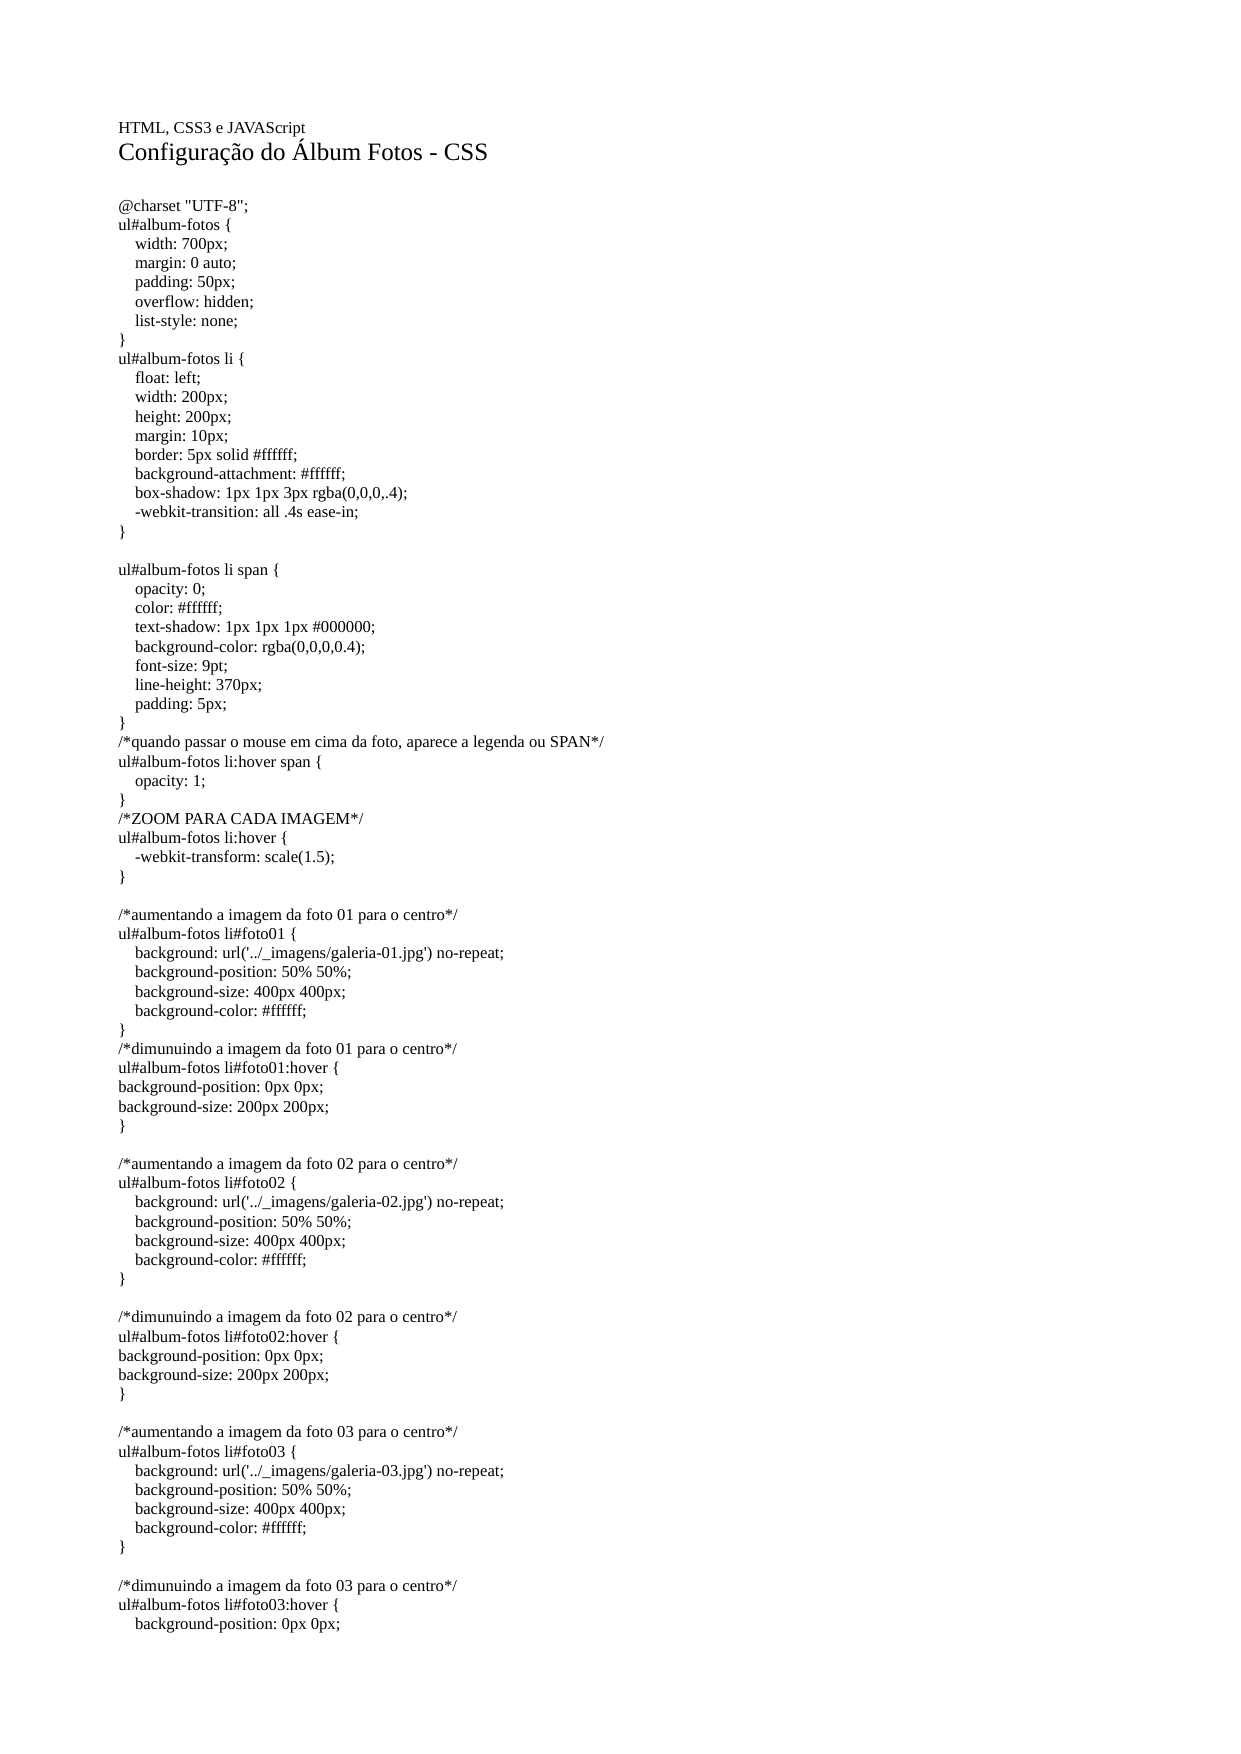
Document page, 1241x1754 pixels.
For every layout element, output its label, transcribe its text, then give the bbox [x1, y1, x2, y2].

text background: url('../_imagens/galeria-03.jpg') no-repeat; [118, 1461, 1122, 1480]
text border: 5px solid #ffffff; [118, 445, 1122, 464]
text ul#album-fotos li:hover span { [118, 751, 1122, 771]
text /*dimunuindo a imagem da foto 01 para o centro*/ [118, 1039, 1122, 1058]
text } [118, 866, 1122, 886]
text background-size: 400px 400px; [118, 1499, 1122, 1518]
text ul#album-fotos li:hover { [118, 828, 1122, 847]
text /*dimunuindo a imagem da foto 03 para o centro*/ [118, 1576, 1122, 1595]
text color: #ffffff; [118, 598, 1122, 617]
text } [118, 1384, 1122, 1403]
text text-shadow: 1px 1px 1px #000000; [118, 617, 1122, 636]
text height: 200px; [118, 406, 1122, 426]
text opacity: 0; [118, 579, 1122, 598]
text background: url('../_imagens/galeria-01.jpg') no-repeat; [118, 943, 1122, 962]
text background-color: rgba(0,0,0,0.4); [118, 636, 1122, 656]
text background-size: 200px 200px; [118, 1096, 1122, 1116]
text background-position: 50% 50%; [118, 962, 1122, 981]
text background-size: 200px 200px; [118, 1365, 1122, 1384]
text } [118, 1537, 1122, 1556]
text padding: 50px; [118, 272, 1122, 291]
text padding: 5px; [118, 694, 1122, 713]
text /*aumentando a imagem da foto 03 para o centro*/ [118, 1422, 1122, 1441]
text } [118, 521, 1122, 541]
text font-size: 9pt; [118, 656, 1122, 675]
text /*dimunuindo a imagem da foto 02 para o centro*/ [118, 1307, 1122, 1326]
text background-position: 50% 50%; [118, 1211, 1122, 1231]
text } [118, 713, 1122, 732]
text } [118, 1020, 1122, 1039]
text /*aumentando a imagem da foto 02 para o centro*/ [118, 1154, 1122, 1173]
text ul#album-fotos li span { [118, 560, 1122, 579]
text ul#album-fotos { [118, 215, 1122, 234]
text line-height: 370px; [118, 675, 1122, 694]
text ul#album-fotos li#foto03 { [118, 1441, 1122, 1461]
text /*ZOOM PARA CADA IMAGEM*/ [118, 809, 1122, 828]
text background-color: #ffffff; [118, 1518, 1122, 1537]
text background-attachment: #ffffff; [118, 464, 1122, 483]
text ul#album-fotos li#foto02 { [118, 1173, 1122, 1192]
text background-position: 50% 50%; [118, 1480, 1122, 1499]
text background-color: #ffffff; [118, 1250, 1122, 1269]
text background-position: 0px 0px; [118, 1614, 1122, 1633]
text } [118, 330, 1122, 349]
text background: url('../_imagens/galeria-02.jpg') no-repeat; [118, 1192, 1122, 1211]
text -webkit-transition: all .4s ease-in; [118, 502, 1122, 521]
text margin: 10px; [118, 426, 1122, 445]
text /*quando passar o mouse em cima da foto, aparece a legenda ou SPAN*/ [118, 732, 1122, 751]
text box-shadow: 1px 1px 3px rgba(0,0,0,.4); [118, 483, 1122, 502]
text float: left; [118, 368, 1122, 387]
text ul#album-fotos li { [118, 349, 1122, 368]
text /*aumentando a imagem da foto 01 para o centro*/ [118, 905, 1122, 924]
text ul#album-fotos li#foto02:hover { [118, 1326, 1122, 1346]
text margin: 0 auto; [118, 253, 1122, 272]
text background-color: #ffffff; [118, 1001, 1122, 1020]
text } [118, 1116, 1122, 1135]
text background-position: 0px 0px; [118, 1077, 1122, 1096]
text background-size: 400px 400px; [118, 981, 1122, 1001]
text } [118, 1269, 1122, 1288]
text } [118, 790, 1122, 809]
text ul#album-fotos li#foto01:hover { [118, 1058, 1122, 1077]
text width: 200px; [118, 387, 1122, 406]
text background-position: 0px 0px; [118, 1346, 1122, 1365]
text background-size: 400px 400px; [118, 1231, 1122, 1250]
text -webkit-transform: scale(1.5); [118, 847, 1122, 866]
text ul#album-fotos li#foto03:hover { [118, 1595, 1122, 1614]
text width: 700px; [118, 234, 1122, 253]
text opacity: 1; [118, 771, 1122, 790]
text overflow: hidden; [118, 291, 1122, 311]
text list-style: none; [118, 311, 1122, 330]
text @charset "UTF-8"; [118, 196, 1122, 215]
text ul#album-fotos li#foto01 { [118, 924, 1122, 943]
